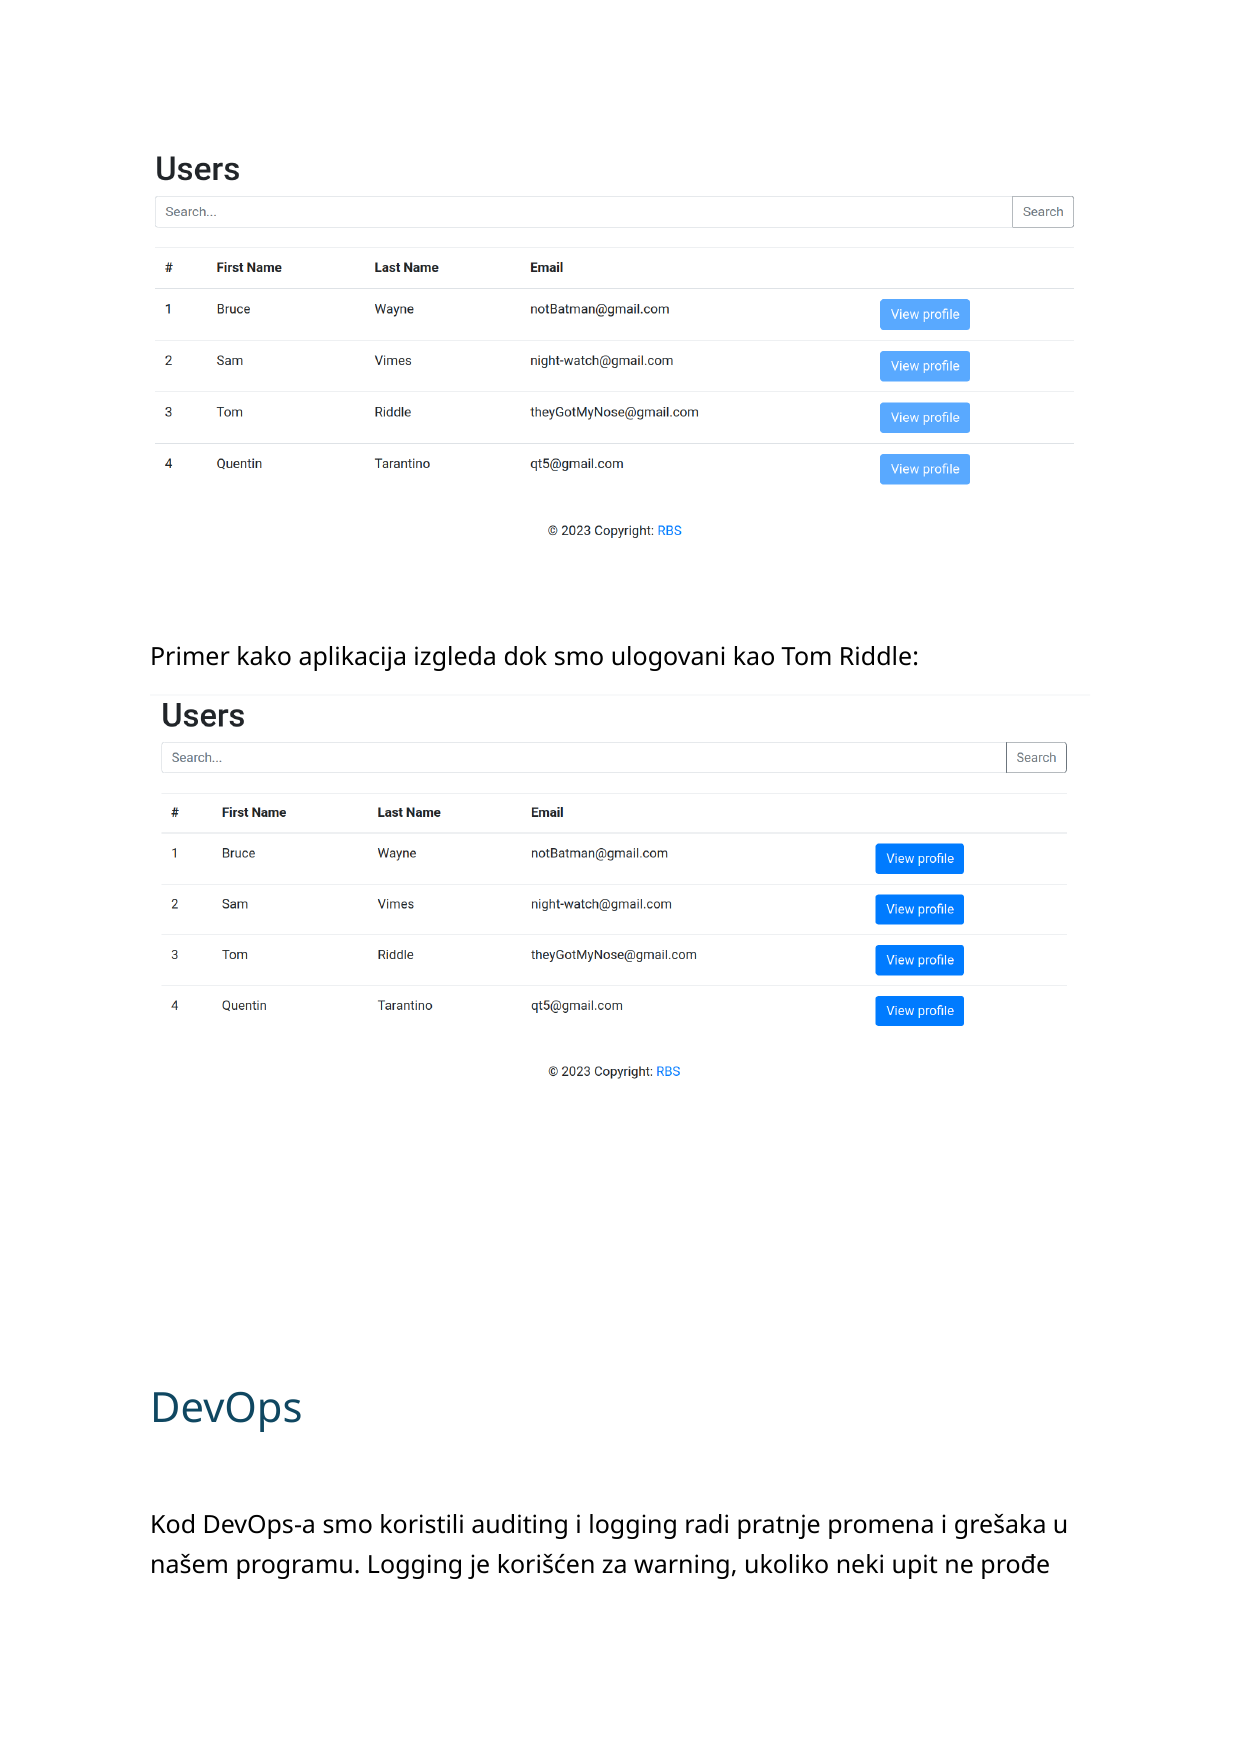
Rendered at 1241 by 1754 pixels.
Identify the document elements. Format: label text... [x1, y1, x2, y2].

picture [150, 150, 1091, 578]
text Kod DevOps-a smo koristili auditing i logging radi pratnje promena i grešaka u našem programu. Logging je korišćen za warning, ukoliko neki upit ne prođe [150, 1507, 1090, 1580]
text Primer kako aplikacija izgleda dok smo ulogovani kao Tom Riddle: [150, 639, 1090, 673]
picture [150, 694, 1091, 1107]
subtitle DevOps [150, 1378, 1090, 1434]
